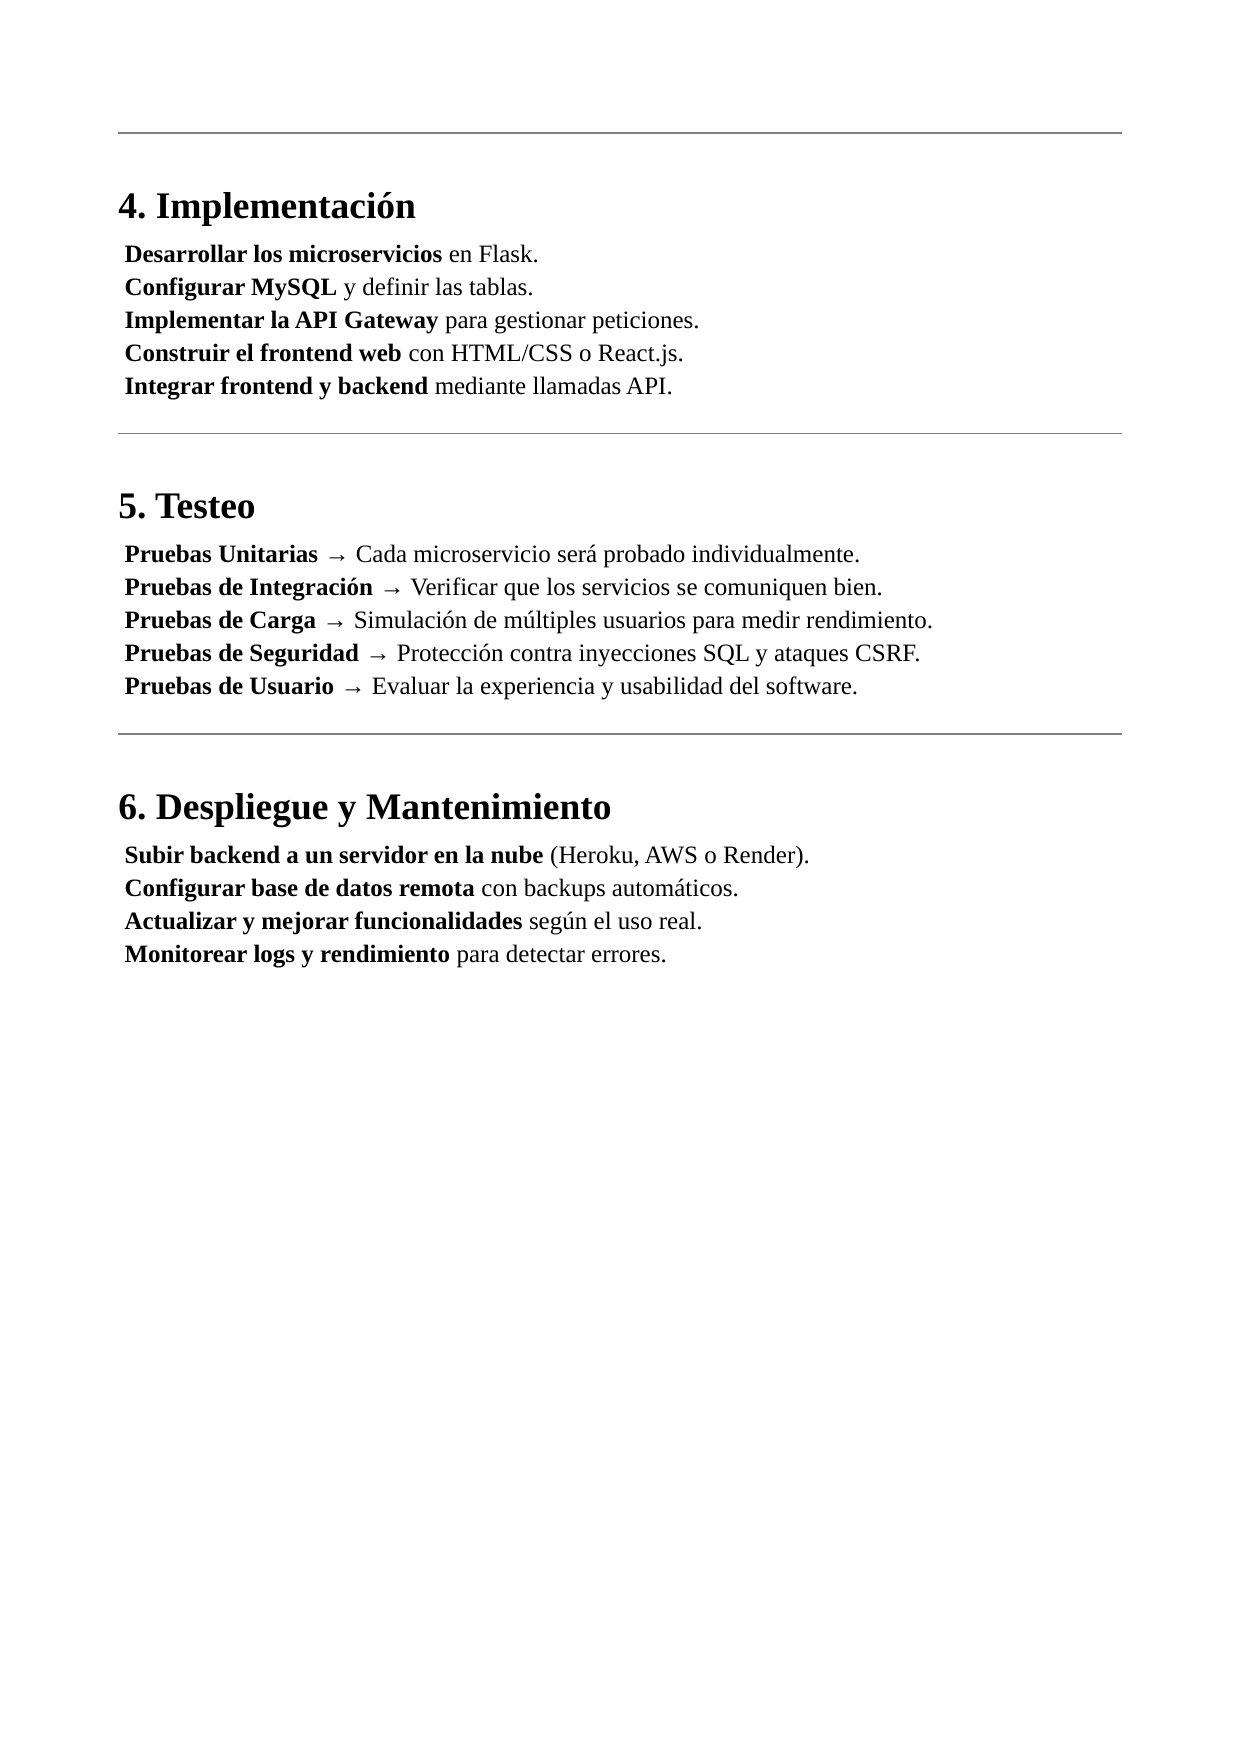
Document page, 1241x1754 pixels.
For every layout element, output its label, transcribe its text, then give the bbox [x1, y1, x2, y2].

text Desarrollar los microservicios en Flask. Configurar MySQL y definir las tablas. Implementar la API Gateway para gestionar peticiones. Construir el frontend web con HTML/CSS o React.js. Integrar frontend y backend mediante llamadas API. [118, 239, 1122, 400]
text Subir backend a un servidor en la nube (Heroku, AWS o Render). Configurar base de datos remota con backups automáticos. Actualizar y mejorar funcionalidades según el uso real. Monitorear logs y rendimiento para detectar errores. [118, 840, 1122, 967]
subtitle 5. Testeo [118, 484, 1122, 527]
subtitle 6. Despliegue y Mantenimiento [118, 784, 1122, 827]
text Pruebas Unitarias → Cada microservicio será probado individualmente. Pruebas de Integración → Verificar que los servicios se comuniquen bien. Pruebas de Carga → Simulación de múltiples usuarios para medir rendimiento. Pruebas de Seguridad → Protección contra inyecciones SQL y ataques CSRF. Pruebas de Usuario → Evaluar la experiencia y usabilidad del software. [118, 539, 1122, 700]
subtitle 4. Implementación [118, 183, 1122, 226]
